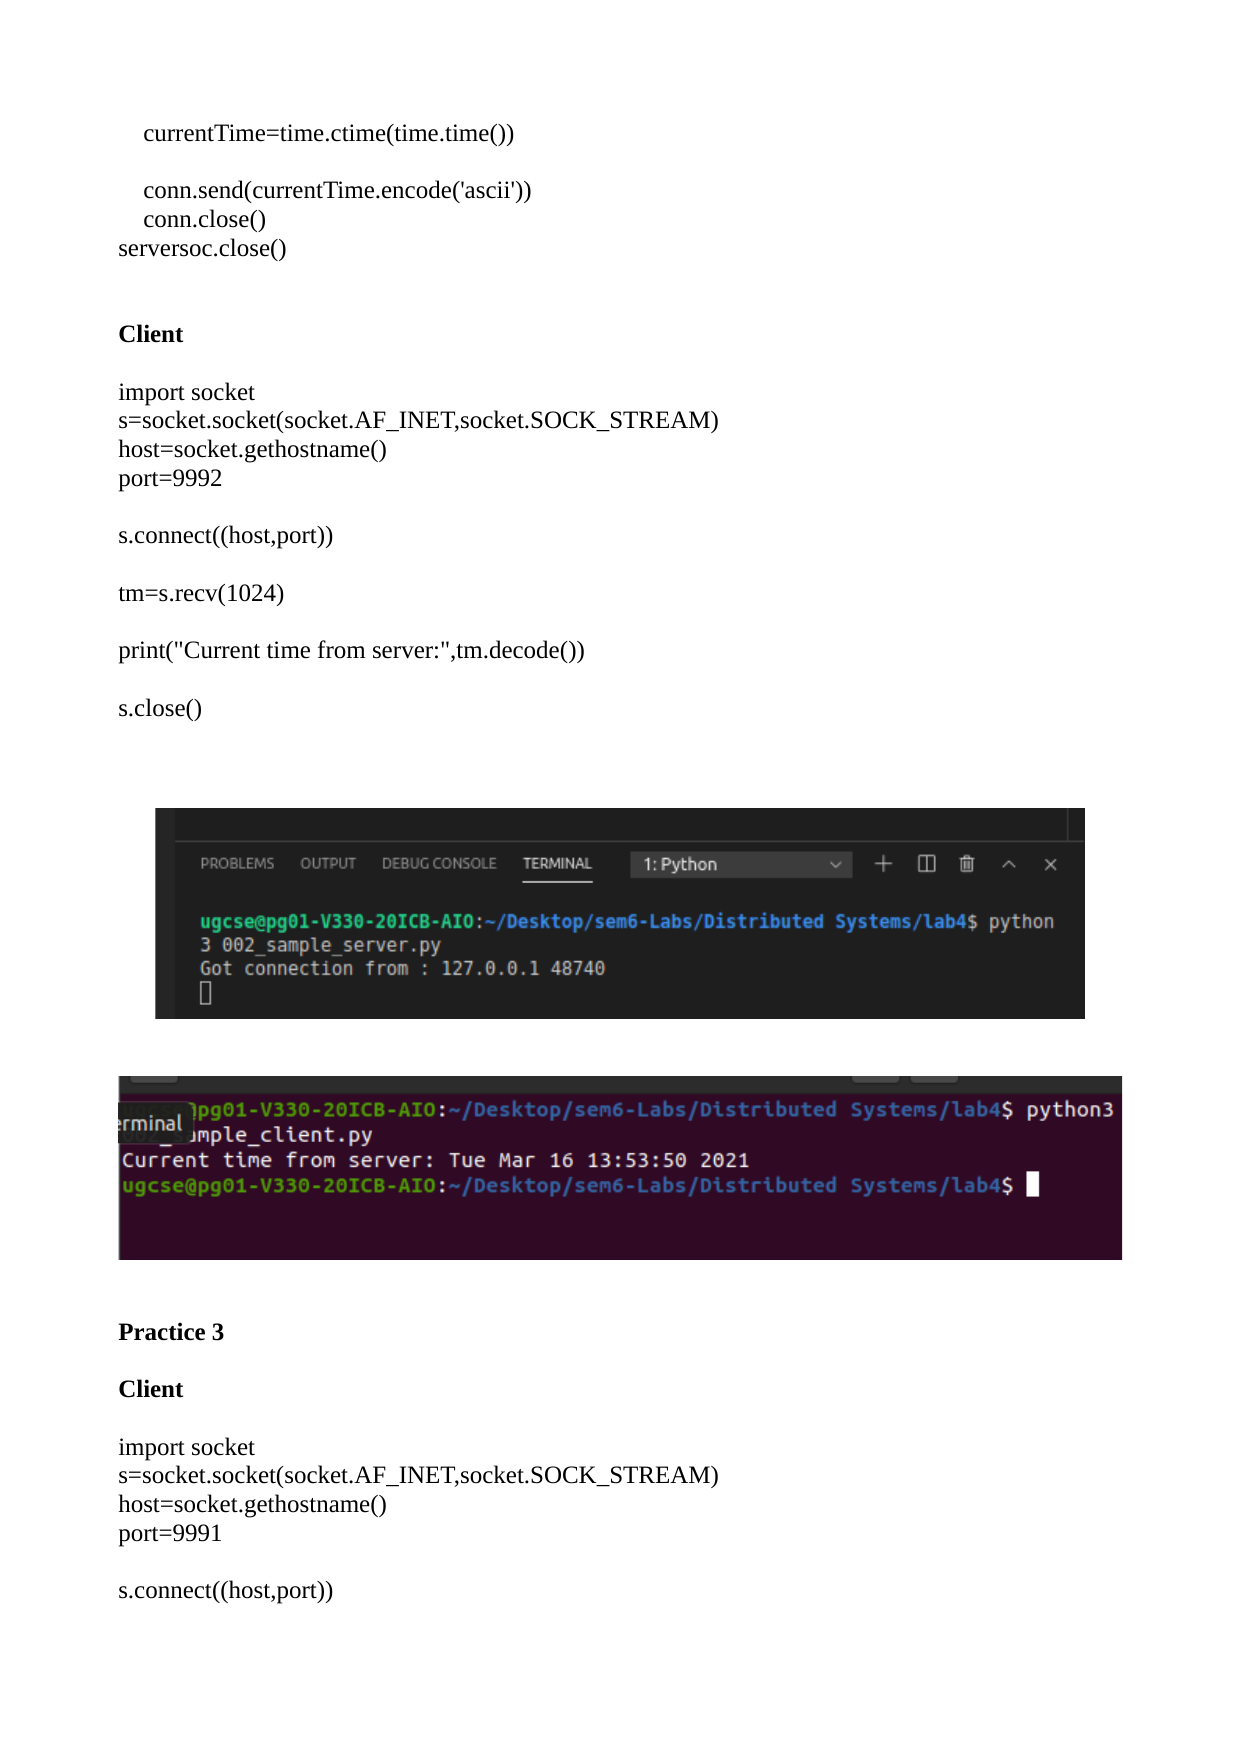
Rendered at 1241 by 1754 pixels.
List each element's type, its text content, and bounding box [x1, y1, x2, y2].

text port=9991 [118, 1518, 1122, 1547]
text s.connect((host,port)) [118, 521, 1122, 549]
text s=socket.socket(socket.AF_INET,socket.SOCK_STREAM) [118, 406, 1122, 434]
text conn.close() [118, 204, 1122, 233]
text host=socket.gethostname() [118, 434, 1122, 463]
text import socket [118, 1432, 1122, 1460]
text conn.send(currentTime.encode('ascii')) [118, 176, 1122, 204]
text currentTime=time.ctime(time.time()) [118, 118, 1122, 147]
text s=socket.socket(socket.AF_INET,socket.SOCK_STREAM) [118, 1460, 1122, 1489]
text tm=s.recv(1024) [118, 578, 1122, 607]
text Practice 3 [118, 1317, 1122, 1345]
text port=9992 [118, 463, 1122, 492]
text serversoc.close() [118, 233, 1122, 262]
text Client [118, 319, 1122, 348]
text import socket [118, 377, 1122, 406]
text print("Current time from server:",tm.decode()) [118, 636, 1122, 664]
text Client [118, 1374, 1122, 1403]
text s.connect((host,port)) [118, 1575, 1122, 1604]
text s.close() [118, 693, 1122, 722]
picture [118, 1076, 1123, 1260]
text host=socket.gethostname() [118, 1489, 1122, 1518]
picture [155, 808, 1085, 1019]
